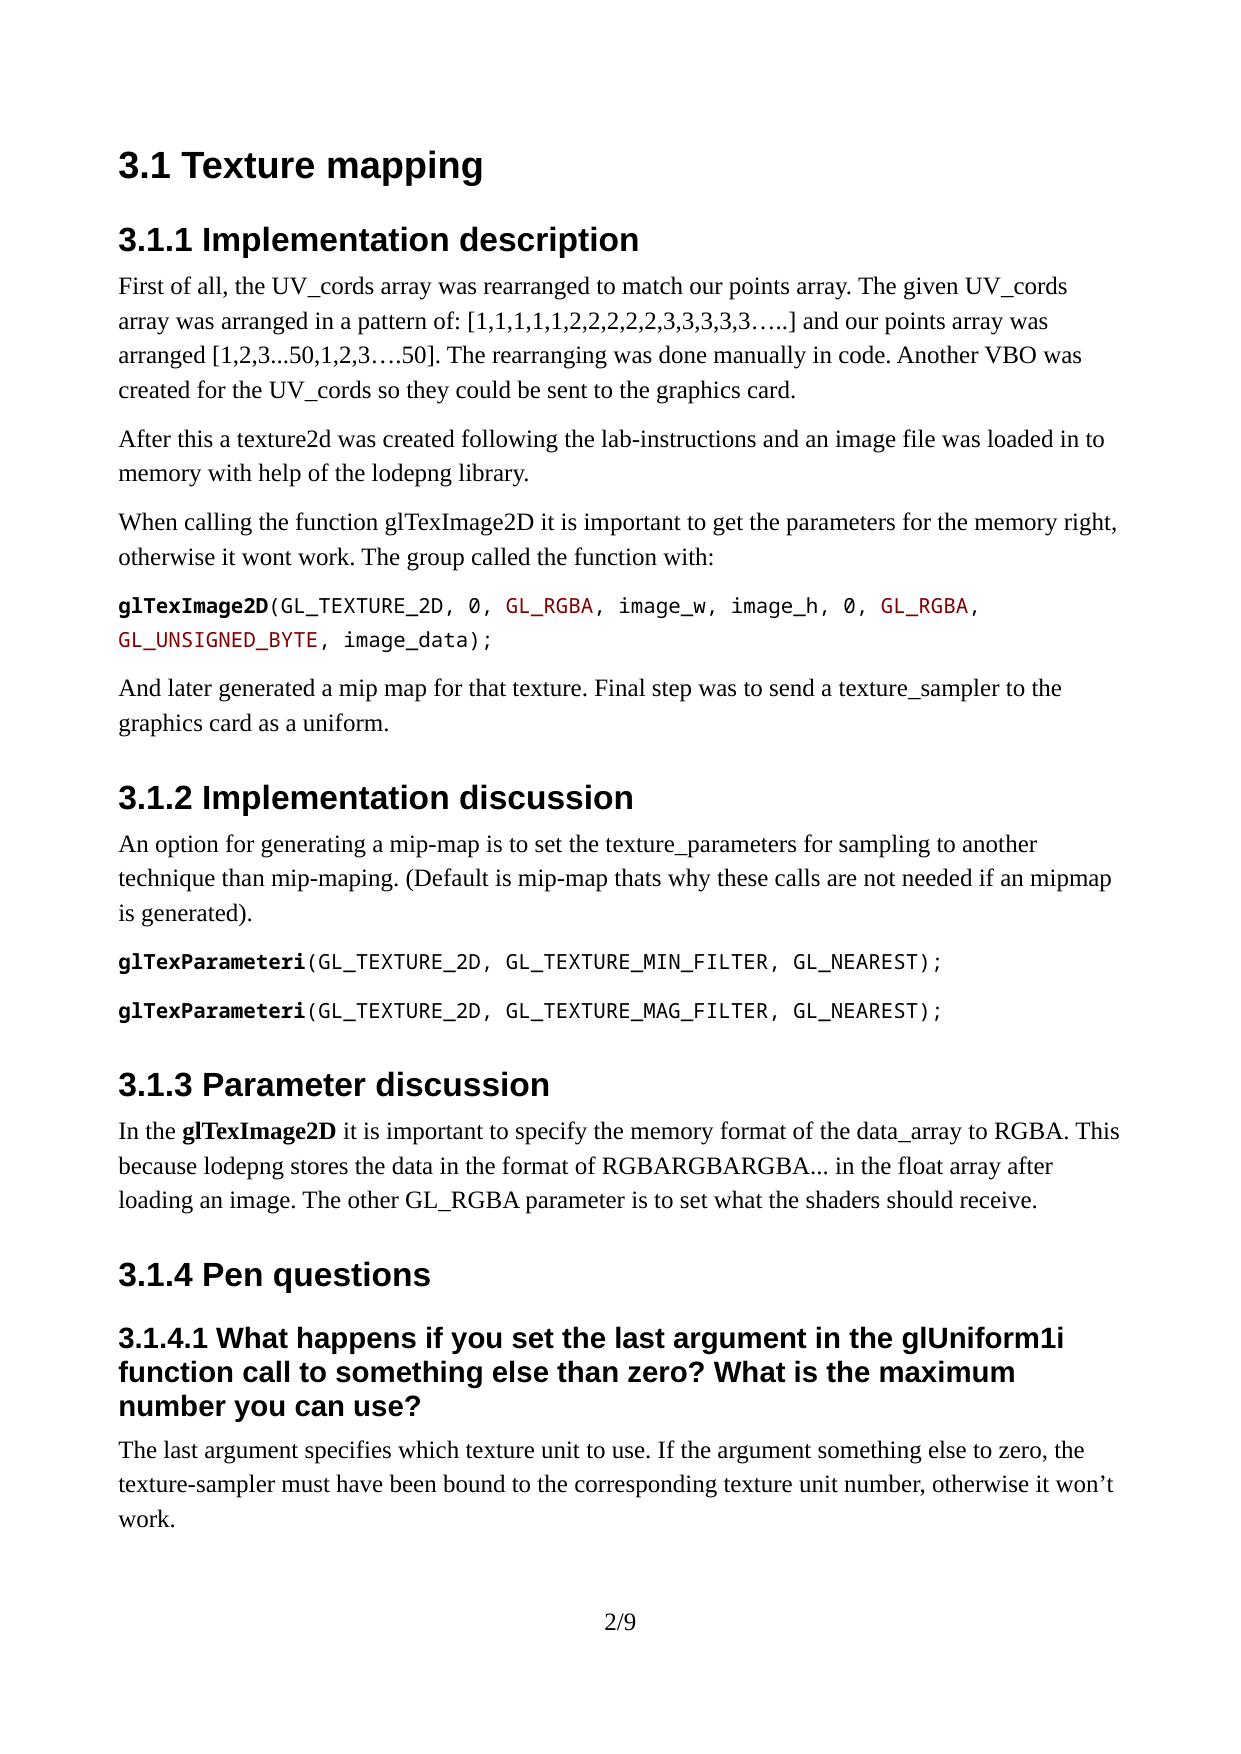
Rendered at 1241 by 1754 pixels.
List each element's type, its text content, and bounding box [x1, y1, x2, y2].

text An option for generating a mip-map is to set the texture_parameters for sampling to another technique than mip-maping. (Default is mip-map thats why these calls are not needed if an mipmap is generated). [118, 829, 1122, 927]
subtitle 3.1.1 Implementation description [118, 220, 1122, 259]
subtitle 3.1.4.1 What happens if you set the last argument in the glUniform1i function call to something else than zero? What is the maximum number you can use? [118, 1321, 1122, 1422]
subtitle 3.1 Texture mapping [118, 143, 1122, 187]
text glTexParameteri(GL_TEXTURE_2D, GL_TEXTURE_MAG_FILTER, GL_NEAREST); [118, 996, 1122, 1024]
text In the glTexImage2D it is important to specify the memory format of the data_array to RGBA. This because lodepng stores the data in the format of RGBARGBARGBA... in the float array after loading an image. The other GL_RGBA parameter is to set what the shaders should receive. [118, 1116, 1122, 1214]
subtitle 3.1.4 Pen questions [118, 1255, 1122, 1294]
text The last argument specifies which texture unit to use. If the argument something else to zero, the texture-sampler must have been bound to the corresponding texture unit number, otherwise it won’t work. [118, 1435, 1122, 1532]
subtitle 3.1.3 Parameter discussion [118, 1065, 1122, 1104]
text glTexParameteri(GL_TEXTURE_2D, GL_TEXTURE_MIN_FILTER, GL_NEAREST); [118, 947, 1122, 976]
subtitle 3.1.2 Implementation discussion [118, 778, 1122, 817]
text First of all, the UV_cords array was rearranged to match our points array. The given UV_cords array was arranged in a pattern of: [1,1,1,1,1,2,2,2,2,2,3,3,3,3,3…..] and our points array was arranged [1,2,3...50,1,2,3….50]. The rearranging was done manually in code. Another VBO was created for the UV_cords so they could be sent to the graphics card. [118, 271, 1122, 403]
text After this a texture2d was created following the lab-instructions and an image file was loaded in to memory with help of the lodepng library. [118, 424, 1122, 487]
text When calling the function glTexImage2D it is important to get the parameters for the memory right, otherwise it wont work. The group called the function with: [118, 507, 1122, 571]
text glTexImage2D(GL_TEXTURE_2D, 0, GL_RGBA, image_w, image_h, 0, GL_RGBA, GL_UNSIGNED_BYTE, image_data); [118, 591, 1122, 653]
text And later generated a mip map for that texture. Final step was to send a texture_sampler to the graphics card as a uniform. [118, 673, 1122, 737]
